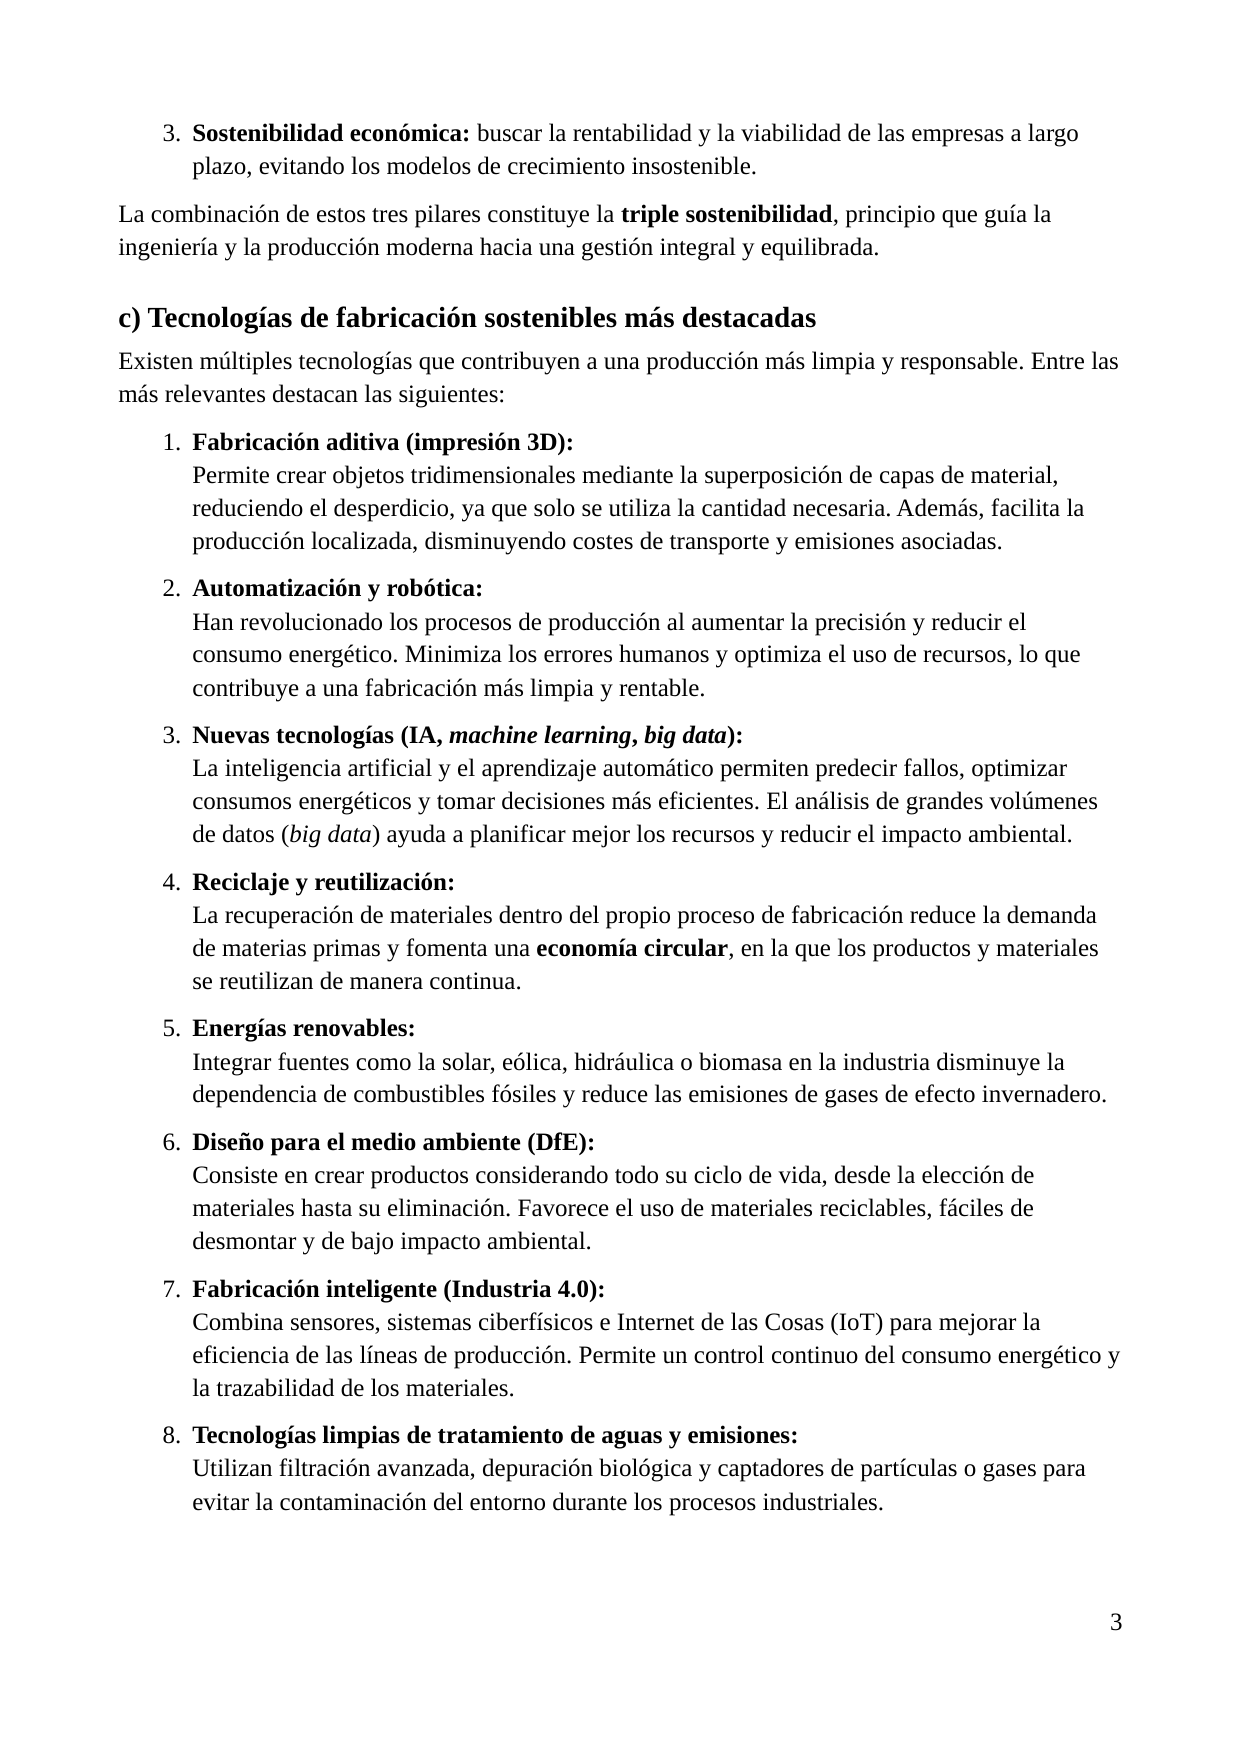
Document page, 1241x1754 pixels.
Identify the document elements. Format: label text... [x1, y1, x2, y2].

list Tecnologías limpias de tratamiento de aguas y emisiones: Utilizan filtración avanzada, depuración biológica y captadores de partículas o gases para evitar la contaminación del entorno durante los procesos industriales. [162, 1421, 1122, 1515]
subtitle c) Tecnologías de fabricación sostenibles más destacadas [118, 300, 1122, 334]
text La combinación de estos tres pilares constituye la triple sostenibilidad, principio que guía la ingeniería y la producción moderna hacia una gestión integral y equilibrada. [118, 199, 1122, 261]
list Nuevas tecnologías (IA, machine learning, big data): La inteligencia artificial y el aprendizaje automático permiten predecir fallos, optimizar consumos energéticos y tomar decisiones más eficientes. El análisis de grandes volúmenes de datos (big data) ayuda a planificar mejor los recursos y reducir el impacto ambiental. [162, 720, 1122, 848]
list Sostenibilidad económica: buscar la rentabilidad y la viabilidad de las empresas a largo plazo, evitando los modelos de crecimiento insostenible. [162, 118, 1122, 180]
list Fabricación inteligente (Industria 4.0): Combina sensores, sistemas ciberfísicos e Internet de las Cosas (IoT) para mejorar la eficiencia de las líneas de producción. Permite un control continuo del consumo energético y la trazabilidad de los materiales. [162, 1274, 1122, 1402]
text Existen múltiples tecnologías que contribuyen a una producción más limpia y responsable. Entre las más relevantes destacan las siguientes: [118, 346, 1122, 408]
list Fabricación aditiva (impresión 3D): Permite crear objetos tridimensionales mediante la superposición de capas de material, reduciendo el desperdicio, ya que solo se utiliza la cantidad necesaria. Además, facilita la producción localizada, disminuyendo costes de transporte y emisiones asociadas. [162, 427, 1122, 555]
list Automatización y robótica: Han revolucionado los procesos de producción al aumentar la precisión y reducir el consumo energético. Minimiza los errores humanos y optimiza el uso de recursos, lo que contribuye a una fabricación más limpia y rentable. [162, 573, 1122, 701]
list Diseño para el medio ambiente (DfE): Consiste en crear productos considerando todo su ciclo de vida, desde la elección de materiales hasta su eliminación. Favorece el uso de materiales reciclables, fáciles de desmontar y de bajo impacto ambiental. [162, 1127, 1122, 1255]
list Energías renovables: Integrar fuentes como la solar, eólica, hidráulica o biomasa en la industria disminuye la dependencia de combustibles fósiles y reduce las emisiones de gases de efecto invernadero. [162, 1013, 1122, 1108]
list Reciclaje y reutilización: La recuperación de materiales dentro del propio proceso de fabricación reduce la demanda de materias primas y fomenta una economía circular, en la que los productos y materiales se reutilizan de manera continua. [162, 867, 1122, 995]
